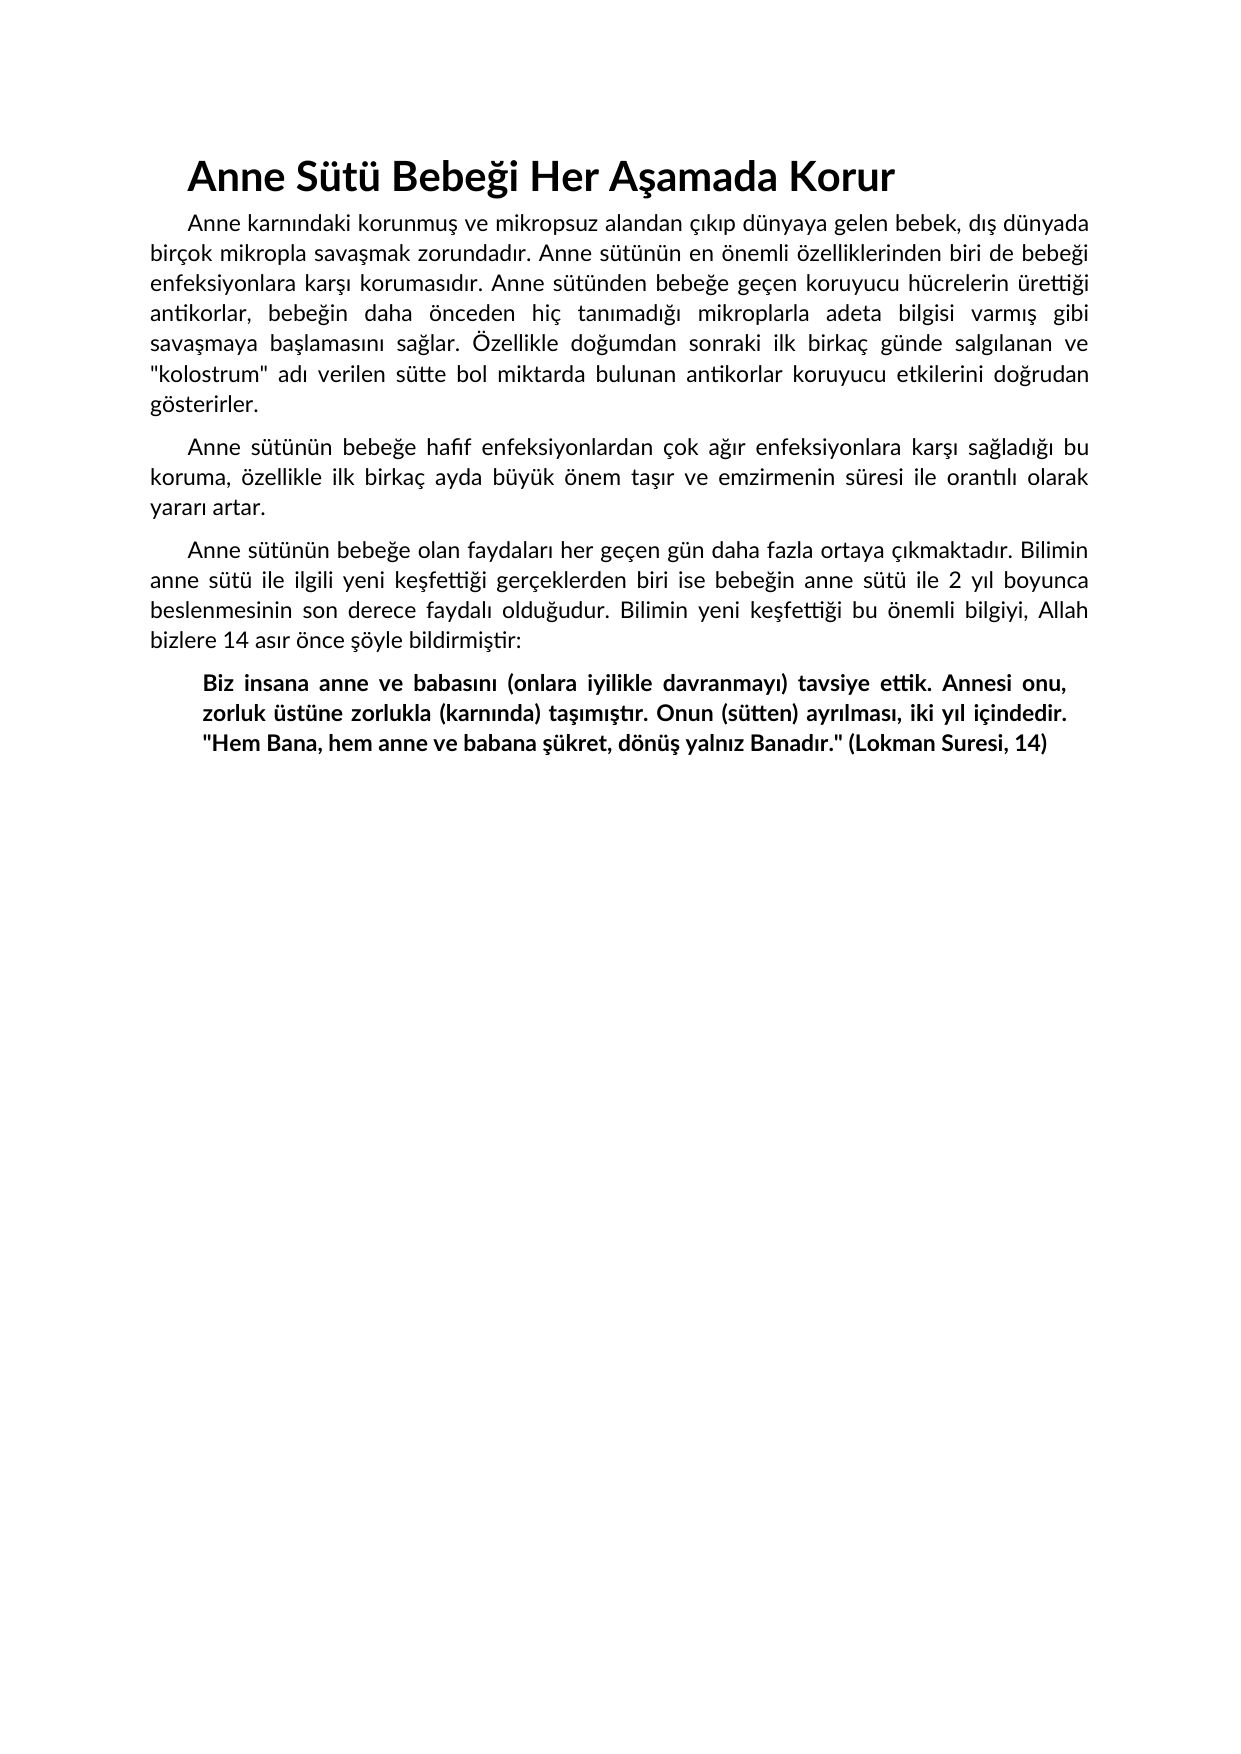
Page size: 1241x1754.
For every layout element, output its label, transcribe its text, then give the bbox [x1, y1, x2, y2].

subtitle Anne Sütü Bebeği Her Aşamada Korur [187, 150, 1090, 200]
text Anne sütünün bebeğe hafif enfeksiyonlardan çok ağır enfeksiyonlara karşı sağladığı bu koruma, özellikle ilk birkaç ayda büyük önem taşır ve emzirmenin süresi ile orantılı olarak yararı artar. [150, 432, 1090, 520]
text Biz insana anne ve babasını (onlara iyilikle davranmayı) tavsiye ettik. Annesi onu, zorluk üstüne zorlukla (karnında) taşımıştır. Onun (sütten) ayrılması, iki yıl içindedir. "Hem Bana, hem anne ve babana şükret, dönüş yalnız Banadır." (Lokman Suresi, 14) [202, 669, 1068, 757]
text Anne sütünün bebeğe olan faydaları her geçen gün daha fazla ortaya çıkmaktadır. Bilimin anne sütü ile ilgili yeni keşfettiği gerçeklerden biri ise bebeğin anne sütü ile 2 yıl boyunca beslenmesinin son derece faydalı olduğudur. Bilimin yeni keşfettiği bu önemli bilgiyi, Allah bizlere 14 asır önce şöyle bildirmiştir: [150, 535, 1090, 653]
text Anne karnındaki korunmuş ve mikropsuz alandan çıkıp dünyaya gelen bebek, dış dünyada birçok mikropla savaşmak zorundadır. Anne sütünün en önemli özelliklerinden biri de bebeği enfeksiyonlara karşı korumasıdır. Anne sütünden bebeğe geçen koruyucu hücrelerin ürettiği antikorlar, bebeğin daha önceden hiç tanımadığı mikroplarla adeta bilgisi varmış gibi savaşmaya başlamasını sağlar. Özellikle doğumdan sonraki ilk birkaç günde salgılanan ve "kolostrum" adı verilen sütte bol miktarda bulunan antikorlar koruyucu etkilerini doğrudan gösterirler. [150, 208, 1090, 417]
